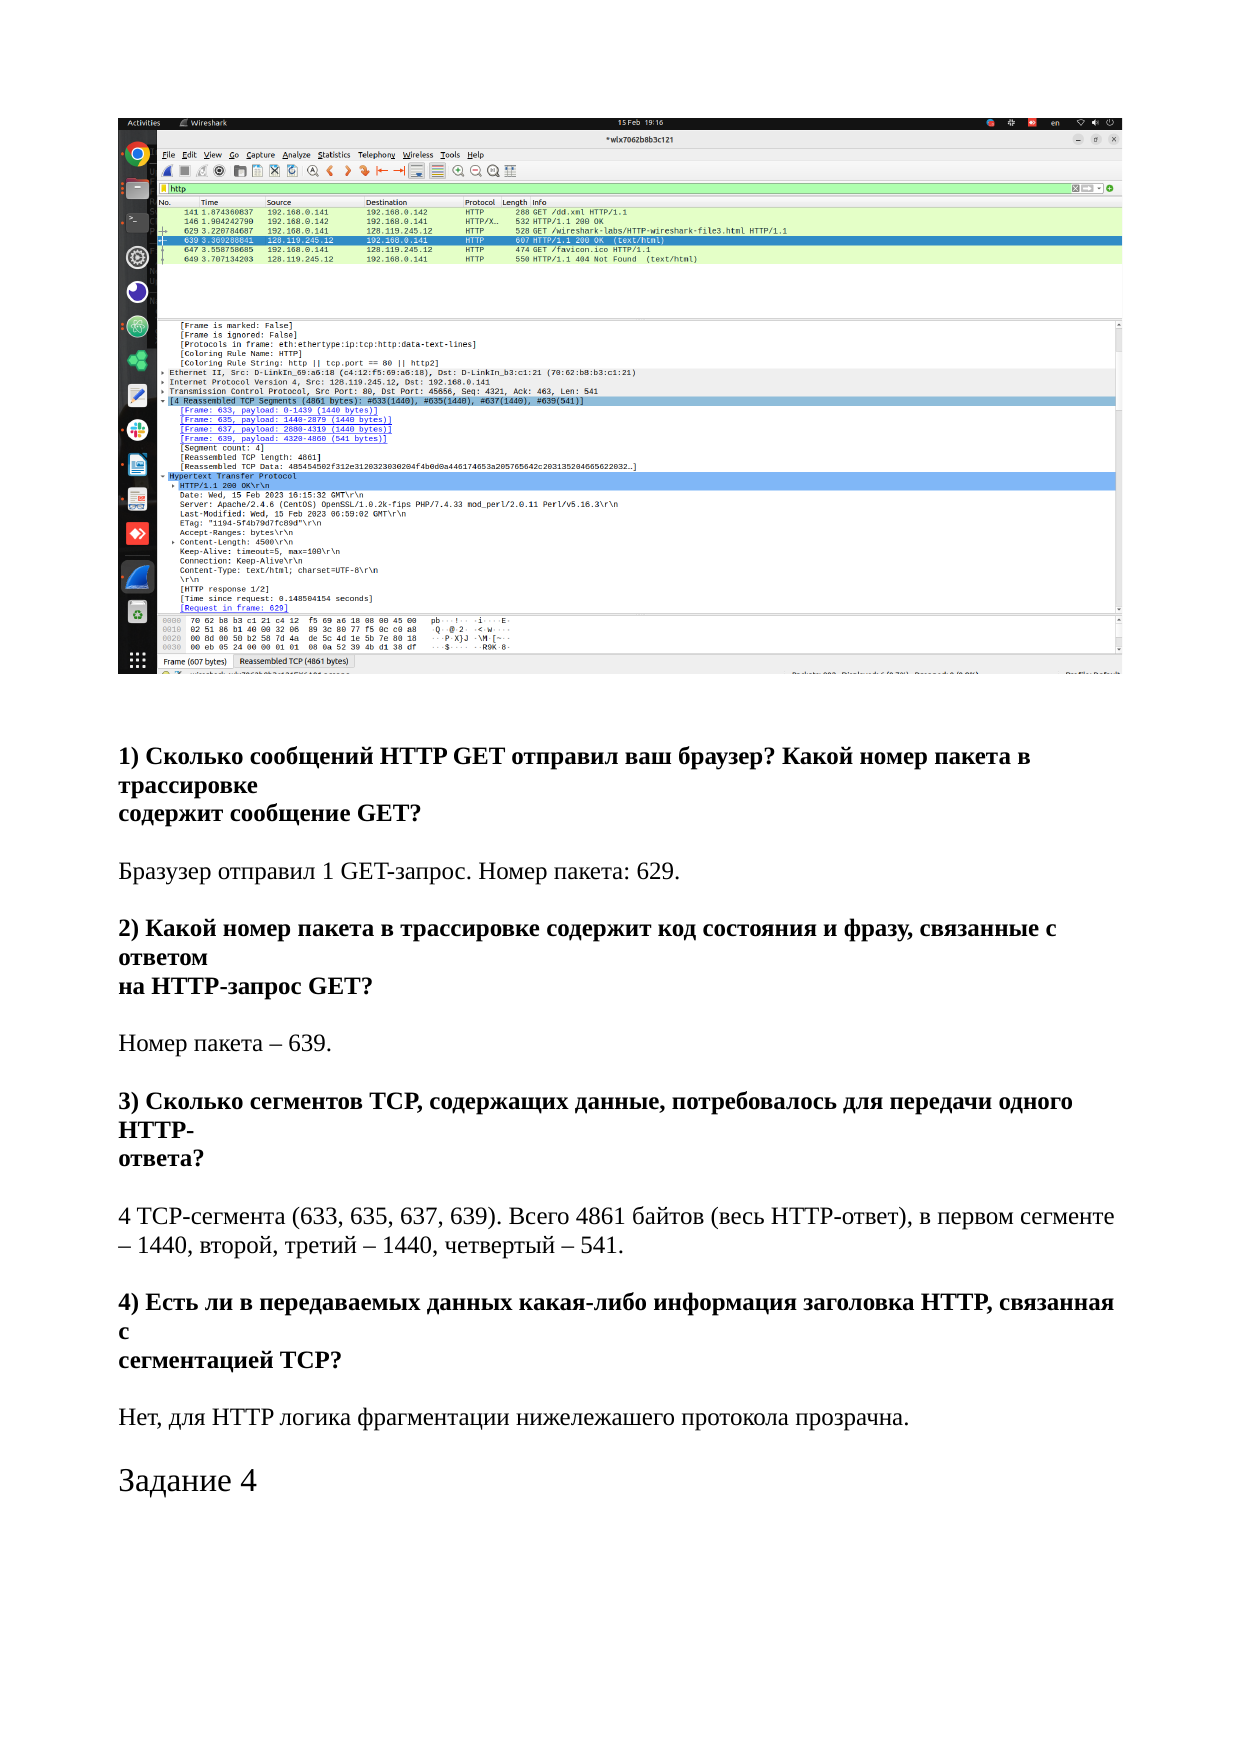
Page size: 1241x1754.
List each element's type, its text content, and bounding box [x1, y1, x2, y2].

text ответа? [118, 1143, 1122, 1172]
picture [118, 118, 1123, 674]
text 3) Сколько сегментов TCP, содержащих данные, потребовалось для передачи одного HTTP- [118, 1086, 1122, 1143]
text 2) Какой номер пакета в трассировке содержит код состояния и фразу, связанные с ответом [118, 913, 1122, 971]
text Нет, для HTTP логика фрагментации нижележашего протокола прозрачна. [118, 1402, 1122, 1431]
text содержит сообщение GET? [118, 798, 1122, 827]
text Бразузер отправил 1 GET-запрос. Номер пакета: 629. [118, 856, 1122, 885]
text 4 TCP-сегмента (633, 635, 637, 639). Всего 4861 байтов (весь HTTP-ответ), в первом сегменте – 1440, второй, третий – 1440, четвертый – 541. [118, 1201, 1122, 1258]
text на HTTP-запрос GET? [118, 971, 1122, 1000]
text сегментацией TCP? [118, 1345, 1122, 1373]
text 4) Есть ли в передаваемых данных какая-либо информация заголовка HTTP, связанная с [118, 1287, 1122, 1345]
text 1) Сколько сообщений HTTP GET отправил ваш браузер? Какой номер пакета в трассировке [118, 741, 1122, 798]
text Задание 4 [118, 1460, 1122, 1498]
text Номер пакета – 639. [118, 1028, 1122, 1057]
